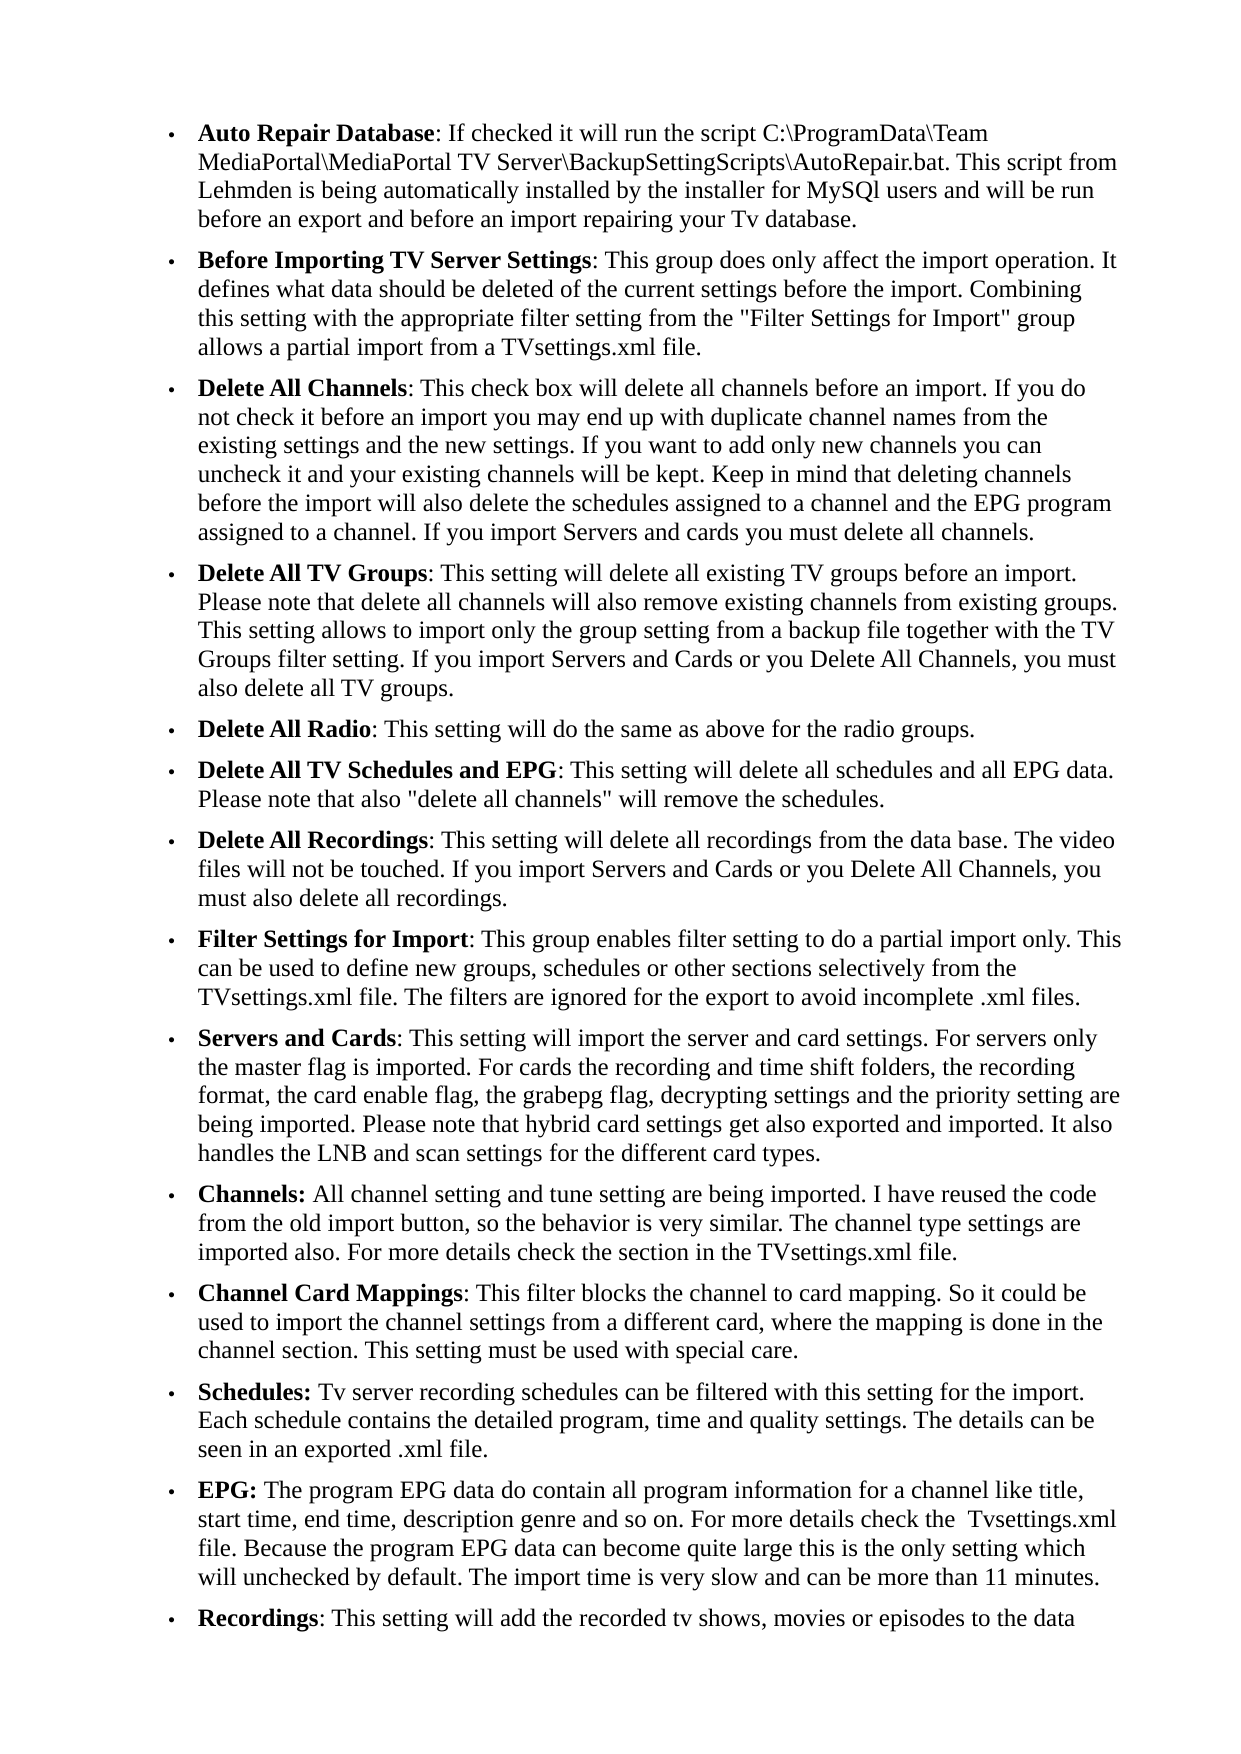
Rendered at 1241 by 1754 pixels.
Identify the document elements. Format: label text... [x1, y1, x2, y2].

list Delete All TV Schedules and EPG: This setting will delete all schedules and all EPG data. Please note that also "delete all channels" will remove the schedules. [168, 756, 1122, 813]
list Schedules: Tv server recording schedules can be filtered with this setting for the import. Each schedule contains the detailed program, time and quality settings. The details can be seen in an exported .xml file. [168, 1377, 1122, 1463]
list Auto Repair Database: If checked it will run the script C:\ProgramData\Team MediaPortal\MediaPortal TV Server\BackupSettingScripts\AutoRepair.bat. This script from Lehmden is being automatically installed by the installer for MySQl users and will be run before an export and before an import repairing your Tv database. [168, 118, 1122, 233]
list EPG: The program EPG data do contain all program information for a channel like title, start time, end time, description genre and so on. For more details check the Tvsettings.xml file. Because the program EPG data can become quite large this is the only setting which will unchecked by default. The import time is very slow and can be more than 11 minutes. [168, 1476, 1122, 1591]
list Before Importing TV Server Settings: This group does only affect the import operation. It defines what data should be deleted of the current settings before the import. Combining this setting with the appropriate filter setting from the "Filter Settings for Import" group allows a partial import from a TVsettings.xml file. [168, 246, 1122, 361]
list Channels: All channel setting and tune setting are being imported. I have reused the code from the old import button, so the behavior is very similar. The channel type settings are imported also. For more details check the section in the TVsettings.xml file. [168, 1179, 1122, 1266]
list Recordings: This setting will add the recorded tv shows, movies or episodes to the data [168, 1603, 1122, 1632]
list Filter Settings for Import: This group enables filter setting to do a partial import only. This can be used to define new groups, schedules or other sections selectively from the TVsettings.xml file. The filters are ignored for the export to avoid incomplete .xml files. [168, 924, 1122, 1011]
list Delete All Recordings: This setting will delete all recordings from the data base. The video files will not be touched. If you import Servers and Cards or you Delete All Channels, you must also delete all recordings. [168, 826, 1122, 912]
list Delete All Radio: This setting will do the same as above for the radio groups. [168, 714, 1122, 743]
list Delete All TV Groups: This setting will delete all existing TV groups before an import. Please note that delete all channels will also remove existing channels from existing groups. This setting allows to import only the group setting from a backup file together with the TV Groups filter setting. If you import Servers and Cards or you Delete All Channels, you must also delete all TV groups. [168, 558, 1122, 702]
list Delete All Channels: This check box will delete all channels before an import. If you do not check it before an import you may end up with duplicate channel names from the existing settings and the new settings. If you want to add only new channels you can uncheck it and your existing channels will be kept. Keep in mind that deleting channels before the import will also delete the schedules assigned to a channel and the EPG program assigned to a channel. If you import Servers and cards you must delete all channels. [168, 373, 1122, 546]
list Servers and Cards: This setting will import the server and card settings. For servers only the master flag is imported. For cards the recording and time shift folders, the recording format, the card enable flag, the grabepg flag, decrypting settings and the priority setting are being imported. Please note that hybrid card settings get also exported and imported. It also handles the LNB and scan settings for the different card types. [168, 1023, 1122, 1167]
list Channel Card Mappings: This filter blocks the channel to card mapping. So it could be used to import the channel settings from a different card, where the mapping is done in the channel section. This setting must be used with special care. [168, 1278, 1122, 1364]
